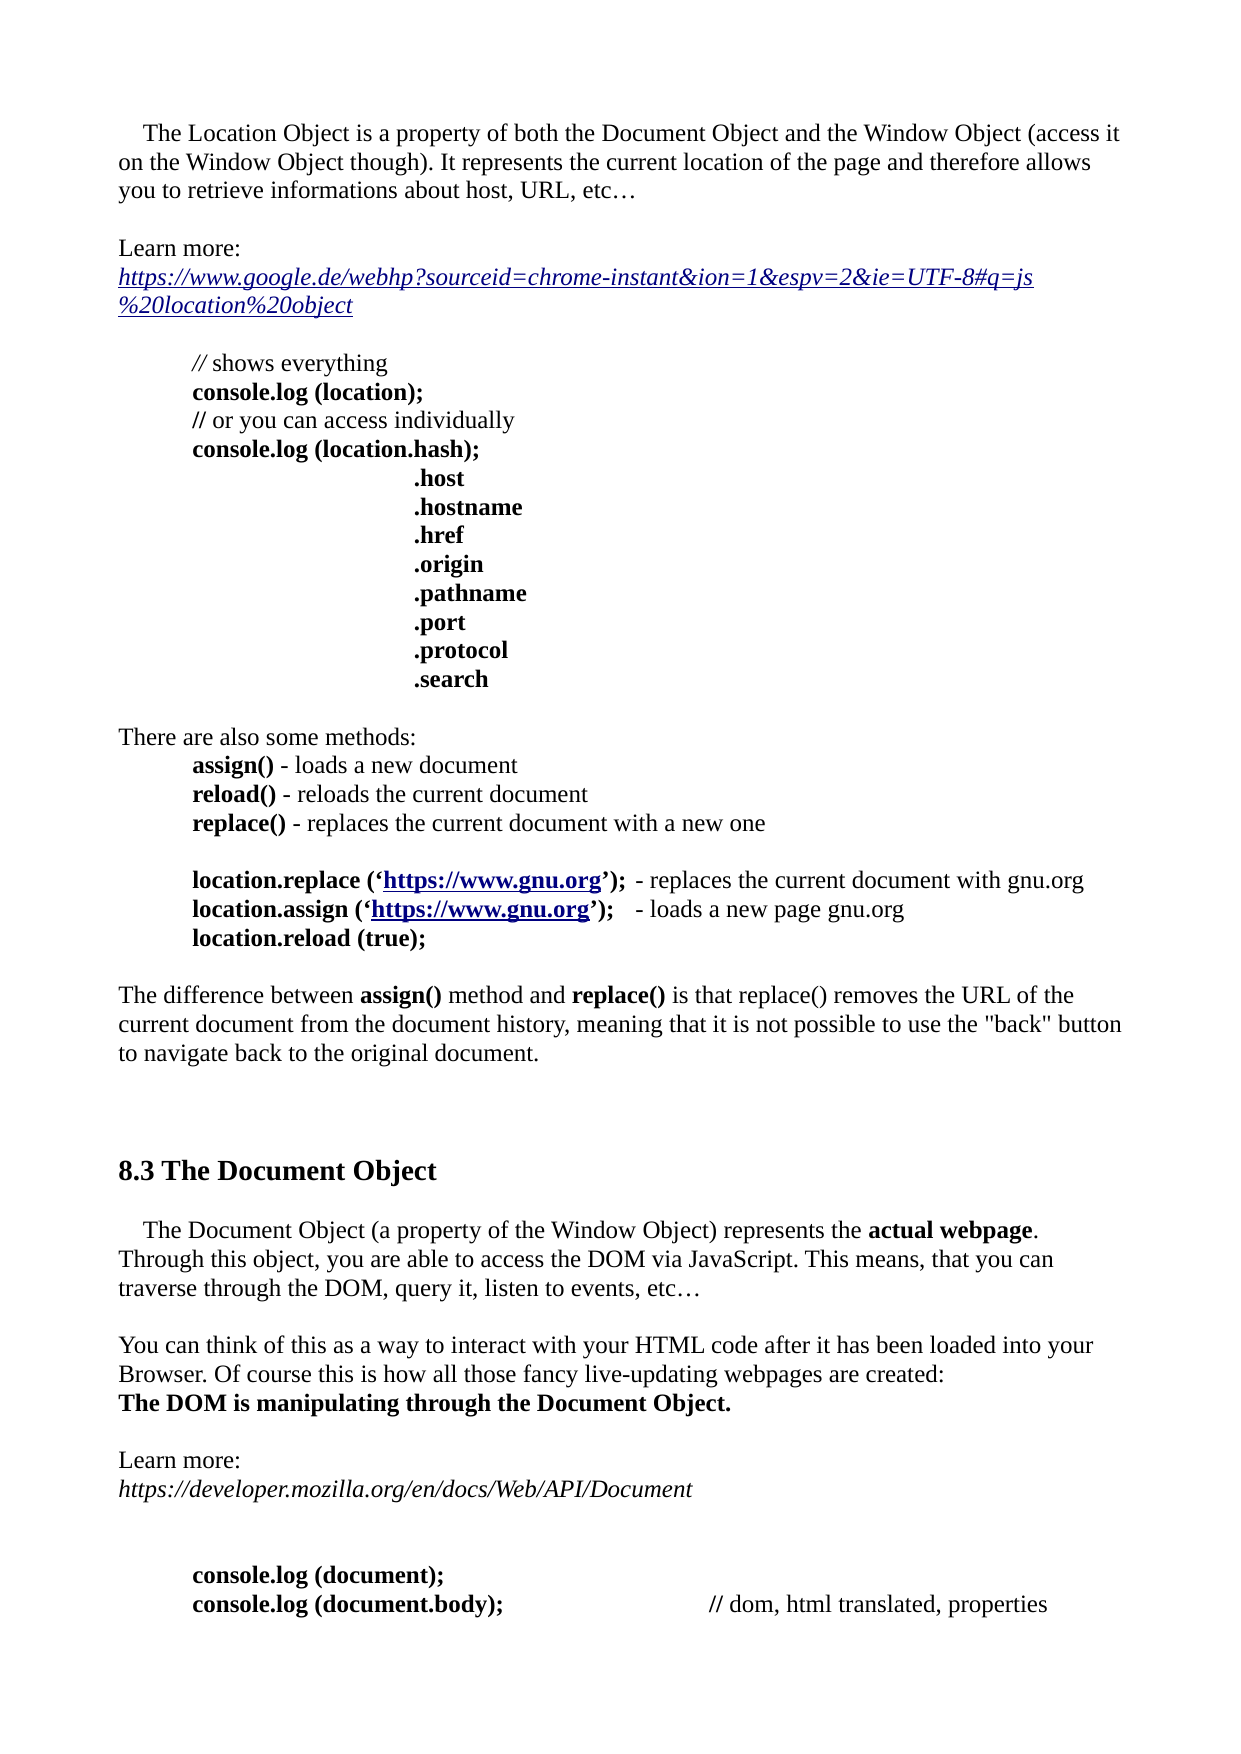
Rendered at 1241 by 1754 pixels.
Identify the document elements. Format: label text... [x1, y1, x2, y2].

text The Document Object (a property of the Window Object) represents the actual webpage. [118, 1215, 1122, 1244]
text https://developer.mozilla.org/en/docs/Web/API/Document [118, 1474, 1122, 1503]
text https://www.google.de/webhp?sourceid=chrome-instant&ion=1&espv=2&ie=UTF-8#q=js%20location%20object [118, 262, 1122, 319]
text Learn more: [118, 233, 1122, 262]
text There are also some methods: [118, 722, 1122, 751]
text .href [118, 521, 1122, 549]
text 8.3 The Document Object [118, 1153, 1122, 1187]
text .search [118, 664, 1122, 693]
text Through this object, you are able to access the DOM via JavaScript. This means, that you can traverse through the DOM, query it, listen to events, etc… [118, 1244, 1122, 1302]
text reload() - reloads the current document [118, 779, 1122, 808]
text The difference between assign() method and replace() is that replace() removes the URL of the current document from the document history, meaning that it is not possible to use the "back" button to navigate back to the original document. [118, 981, 1122, 1067]
text location.reload (true); [118, 923, 1122, 952]
text .origin [118, 549, 1122, 578]
text .hostname [118, 492, 1122, 521]
text .host [118, 463, 1122, 492]
text The Location Object is a property of both the Document Object and the Window Object (access it on the Window Object though). It represents the current location of the page and therefore allows you to retrieve informations about host, URL, etc… [118, 118, 1122, 204]
text location.replace (‘https://www.gnu.org’); - replaces the current document with gnu.org [118, 866, 1122, 894]
text replace() - replaces the current document with a new one [118, 808, 1122, 837]
text console.log (location.hash); [118, 434, 1122, 463]
text Learn more: [118, 1445, 1122, 1474]
text // or you can access individually [118, 406, 1122, 434]
text .port [118, 607, 1122, 636]
text The DOM is manipulating through the Document Object. [118, 1388, 1122, 1417]
text .protocol [118, 636, 1122, 664]
text console.log (location); [118, 377, 1122, 406]
text console.log (document.body); // dom, html translated, properties [118, 1589, 1122, 1618]
text location.assign (‘https://www.gnu.org’); - loads a new page gnu.org [118, 894, 1122, 923]
text .pathname [118, 578, 1122, 607]
text You can think of this as a way to interact with your HTML code after it has been loaded into your Browser. Of course this is how all those fancy live-updating webpages are created: [118, 1330, 1122, 1388]
text assign() - loads a new document [118, 751, 1122, 779]
text console.log (document); [118, 1560, 1122, 1589]
text // shows everything [118, 348, 1122, 377]
